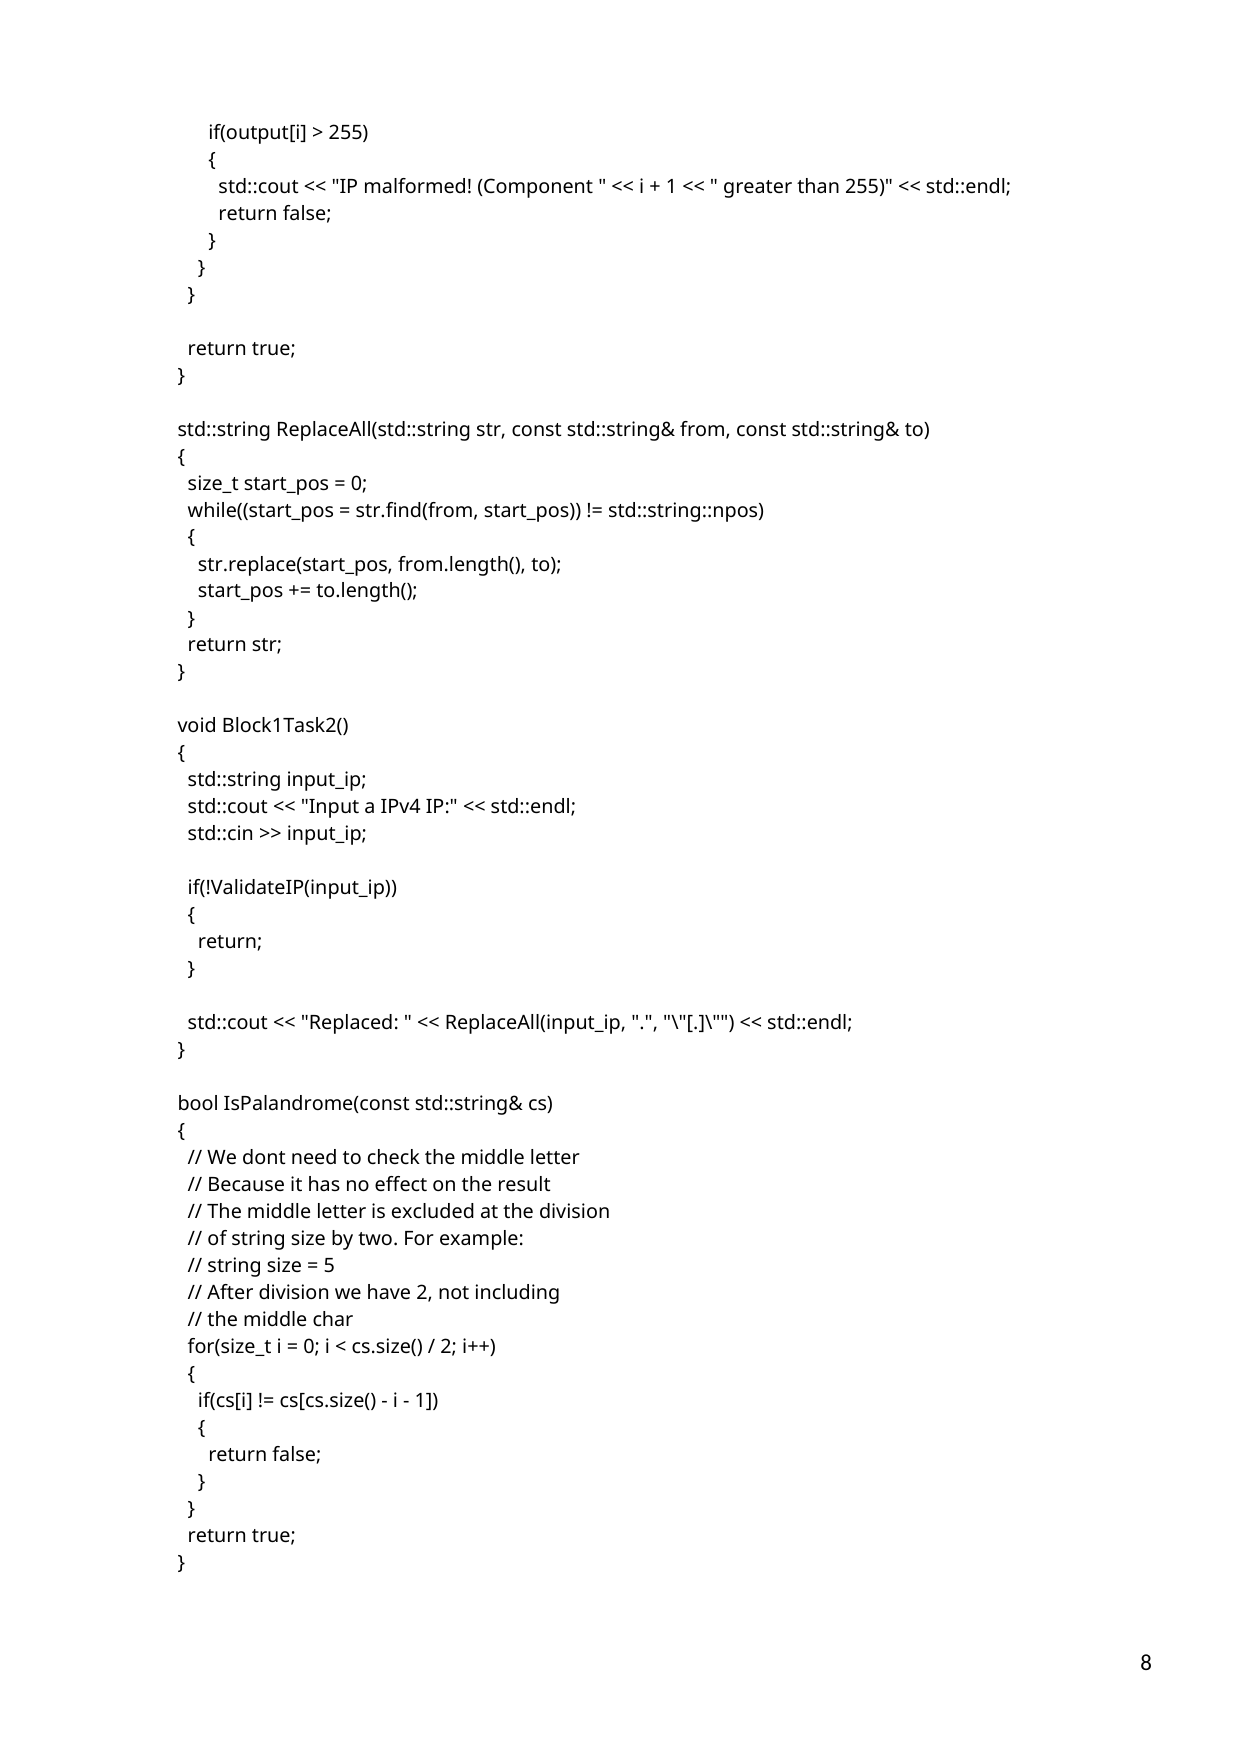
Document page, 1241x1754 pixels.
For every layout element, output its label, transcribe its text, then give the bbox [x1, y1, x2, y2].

text std::cin >> input_ip; [177, 819, 1152, 847]
text if(cs[i] != cs[cs.size() - i - 1]) [177, 1386, 1152, 1413]
text if(!ValidateIP(input_ip)) [177, 873, 1152, 901]
text std::cout << "Input a IPv4 IP:" << std::endl; [177, 793, 1152, 819]
text // of string size by two. For example: [177, 1224, 1152, 1251]
text return str; [177, 631, 1152, 658]
text return; [177, 927, 1152, 954]
text str.replace(start_pos, from.length(), to); [177, 550, 1152, 577]
text for(size_t i = 0; i < cs.size() / 2; i++) [177, 1332, 1152, 1359]
text } [177, 226, 1152, 253]
text } [177, 253, 1152, 280]
text return true; [177, 1521, 1152, 1548]
text // The middle letter is excluded at the division [177, 1197, 1152, 1224]
text { [177, 739, 1152, 766]
text bool IsPalandrome(const std::string& cs) [177, 1089, 1152, 1116]
text } [177, 280, 1152, 307]
text { [177, 1116, 1152, 1143]
text { [177, 145, 1152, 172]
text } [177, 1494, 1152, 1521]
text std::cout << "Replaced: " << ReplaceAll(input_ip, ".", "\"[.]\"") << std::endl; [177, 1008, 1152, 1035]
text // After division we have 2, not including [177, 1278, 1152, 1305]
text } [177, 1548, 1152, 1575]
text return false; [177, 1440, 1152, 1467]
text } [177, 1467, 1152, 1494]
text std::string ReplaceAll(std::string str, const std::string& from, const std::string& to) [177, 415, 1152, 442]
text // We dont need to check the middle letter [177, 1143, 1152, 1170]
text { [177, 901, 1152, 927]
text { [177, 1413, 1152, 1440]
text // the middle char [177, 1305, 1152, 1332]
text if(output[i] > 255) [177, 118, 1152, 145]
text { [177, 523, 1152, 550]
text while((start_pos = str.find(from, start_pos)) != std::string::npos) [177, 496, 1152, 523]
text } [177, 954, 1152, 981]
text } [177, 658, 1152, 685]
text } [177, 604, 1152, 631]
text return true; [177, 334, 1152, 361]
text std::cout << "IP malformed! (Component " << i + 1 << " greater than 255)" << std::endl; [177, 172, 1152, 199]
text } [177, 361, 1152, 388]
text std::string input_ip; [177, 766, 1152, 793]
text start_pos += to.length(); [177, 577, 1152, 604]
text // Because it has no effect on the result [177, 1170, 1152, 1197]
text void Block1Task2() [177, 712, 1152, 739]
text return false; [177, 199, 1152, 226]
text { [177, 442, 1152, 469]
text size_t start_pos = 0; [177, 469, 1152, 496]
text { [177, 1359, 1152, 1386]
text } [177, 1035, 1152, 1062]
text // string size = 5 [177, 1251, 1152, 1278]
